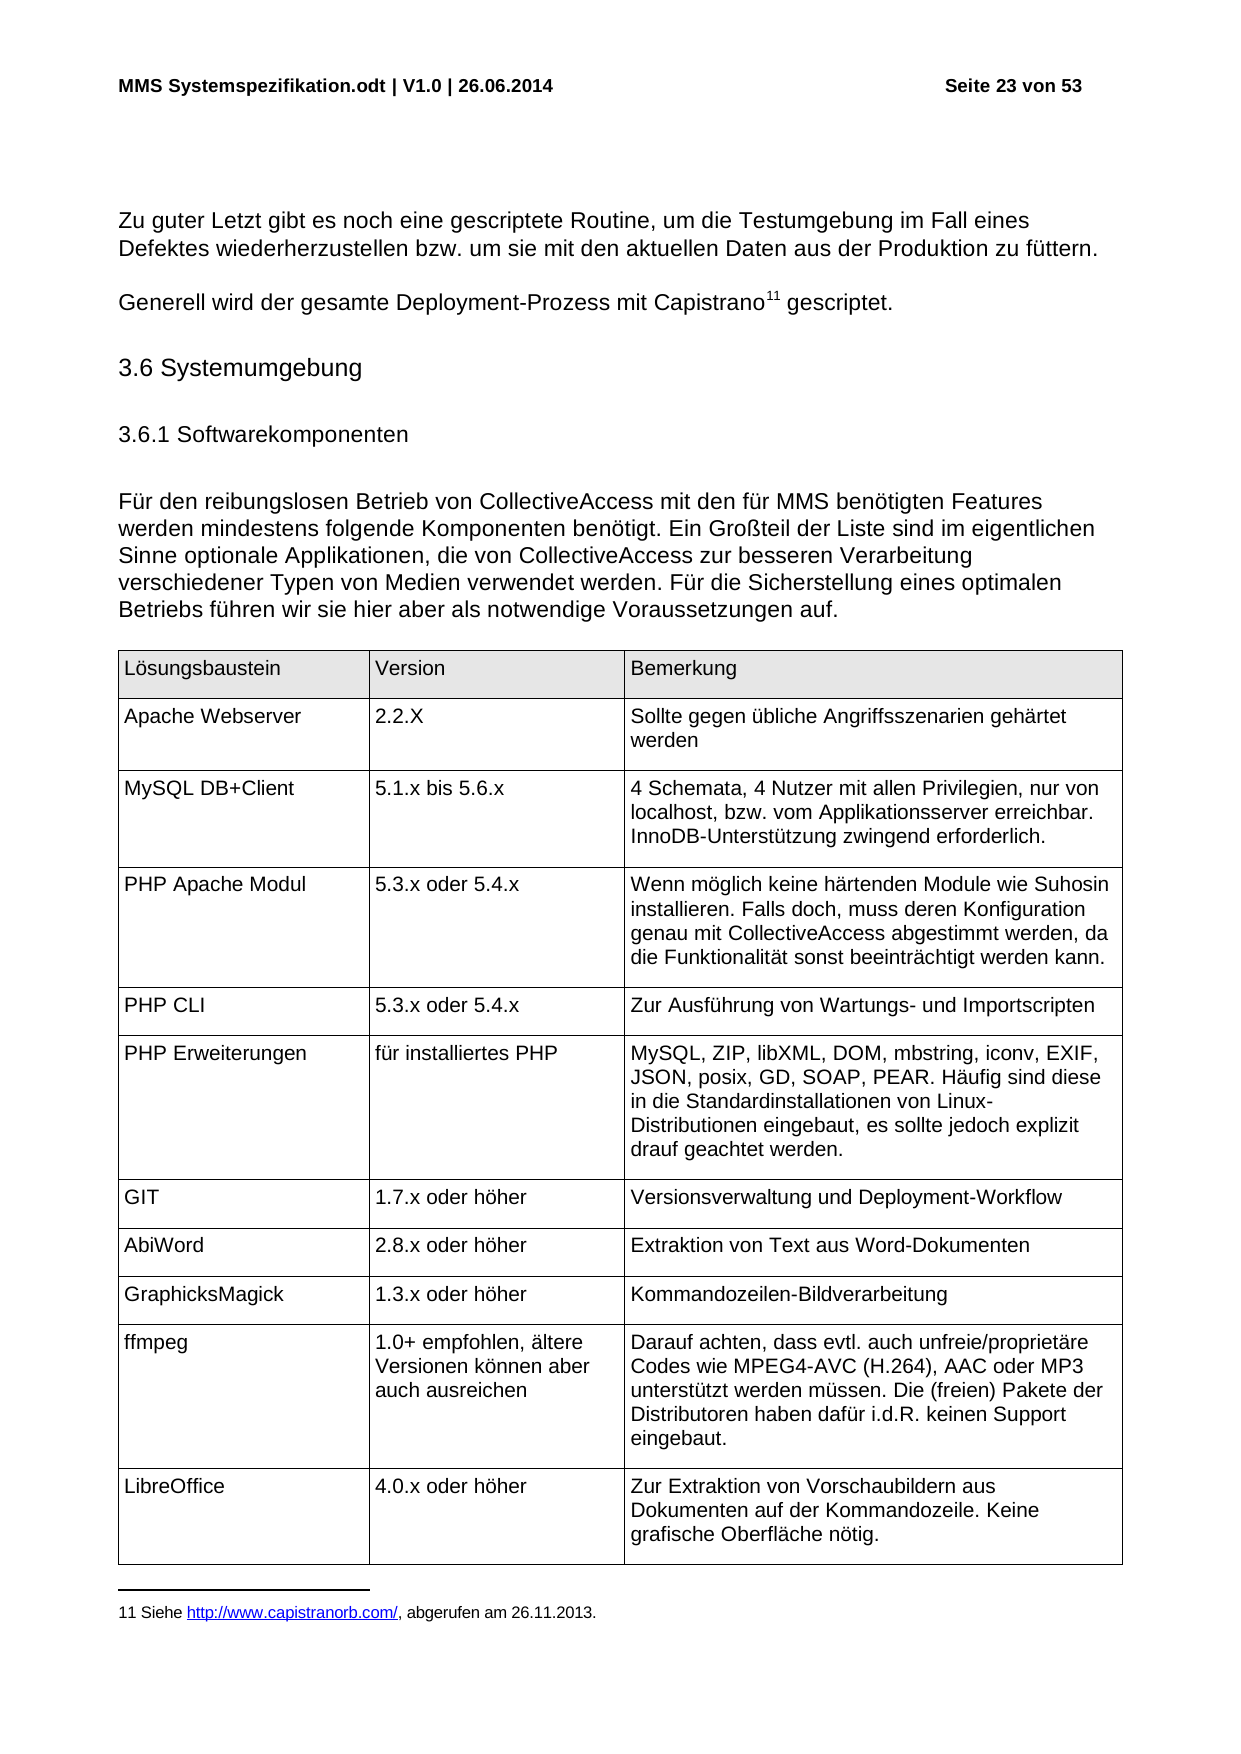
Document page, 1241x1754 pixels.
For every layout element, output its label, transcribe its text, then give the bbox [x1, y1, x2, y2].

table_cell 5.1.x bis 5.6.x [370, 771, 624, 867]
table_cell Darauf achten, dass evtl. auch unfreie/proprietäre Codes wie MPEG4-AVC (H.264), AAC oder MP3 unterstützt werden müssen. Die (freien) Pakete der Distributoren haben dafür i.d.R. keinen Support eingebaut. [625, 1325, 1122, 1468]
table_cell 1.7.x oder höher [370, 1180, 624, 1227]
table_cell Zur Extraktion von Vorschaubildern aus Dokumenten auf der Kommandozeile. Keine grafische Oberfläche nötig. [625, 1469, 1122, 1564]
subtitle Softwarekomponenten [0, 421, 1122, 448]
table_cell MySQL DB+Client [119, 771, 369, 867]
table_cell 2.2.X [370, 699, 624, 770]
table_cell Apache Webserver [119, 699, 369, 770]
table_cell 2.8.x oder höher [370, 1229, 624, 1276]
table_cell MySQL, ZIP, libXML, DOM, mbstring, iconv, EXIF, JSON, posix, GD, SOAP, PEAR. Häufig sind diese in die Standardinstallationen von Linux-Distributionen eingebaut, es sollte jedoch explizit drauf geachtet werden. [625, 1036, 1122, 1179]
text Siehe http://www.capistranorb.com/, abgerufen am 26.11.2013. [118, 1596, 1122, 1623]
subtitle Systemumgebung [43, 355, 1122, 382]
table_cell 4 Schemata, 4 Nutzer mit allen Privilegien, nur von localhost, bzw. vom Applikationsserver erreichbar. InnoDB-Unterstützung zwingend erforderlich. [625, 771, 1122, 867]
table_cell PHP Apache Modul [119, 868, 369, 987]
table_cell Zur Ausführung von Wartungs- und Importscripten [625, 988, 1122, 1035]
table_cell Extraktion von Text aus Word-Dokumenten [625, 1229, 1122, 1276]
table_cell 5.3.x oder 5.4.x [370, 868, 624, 987]
table_cell AbiWord [119, 1229, 369, 1276]
table_cell Kommandozeilen-Bildverarbeitung [625, 1277, 1122, 1324]
table_cell GIT [119, 1180, 369, 1227]
table_cell für installiertes PHP [370, 1036, 624, 1179]
table_header Bemerkung [625, 651, 1122, 698]
table_header Version [370, 651, 624, 698]
table_cell Versionsverwaltung und Deployment-Workflow [625, 1180, 1122, 1227]
table_cell LibreOffice [119, 1469, 369, 1564]
table_cell Wenn möglich keine härtenden Module wie Suhosin installieren. Falls doch, muss deren Konfiguration genau mit CollectiveAccess abgestimmt werden, da die Funktionalität sonst beeinträchtigt werden kann. [625, 868, 1122, 987]
table_cell GraphicksMagick [119, 1277, 369, 1324]
text Generell wird der gesamte Deployment-Prozess mit Capistrano gescriptet. [118, 288, 1122, 315]
table_cell 1.3.x oder höher [370, 1277, 624, 1324]
table_cell ffmpeg [119, 1325, 369, 1468]
table_cell PHP CLI [119, 988, 369, 1035]
table_cell PHP Erweiterungen [119, 1036, 369, 1179]
text Zu guter Letzt gibt es noch eine gescriptete Routine, um die Testumgebung im Fall eines Defektes wiederherzustellen bzw. um sie mit den aktuellen Daten aus der Produktion zu füttern. [118, 207, 1122, 261]
table_header Lösungsbaustein [119, 651, 369, 698]
table_cell Sollte gegen übliche Angriffsszenarien gehärtet werden [625, 699, 1122, 770]
table_cell 1.0+ empfohlen, ältere Versionen können aber auch ausreichen [370, 1325, 624, 1468]
table_cell 4.0.x oder höher [370, 1469, 624, 1564]
text Für den reibungslosen Betrieb von CollectiveAccess mit den für MMS benötigten Features werden mindestens folgende Komponenten benötigt. Ein Großteil der Liste sind im eigentlichen Sinne optionale Applikationen, die von CollectiveAccess zur besseren Verarbeitung verschiedener Typen von Medien verwendet werden. Für die Sicherstellung eines optimalen Betriebs führen wir sie hier aber als notwendige Voraussetzungen auf. [118, 487, 1122, 623]
table_cell 5.3.x oder 5.4.x [370, 988, 624, 1035]
